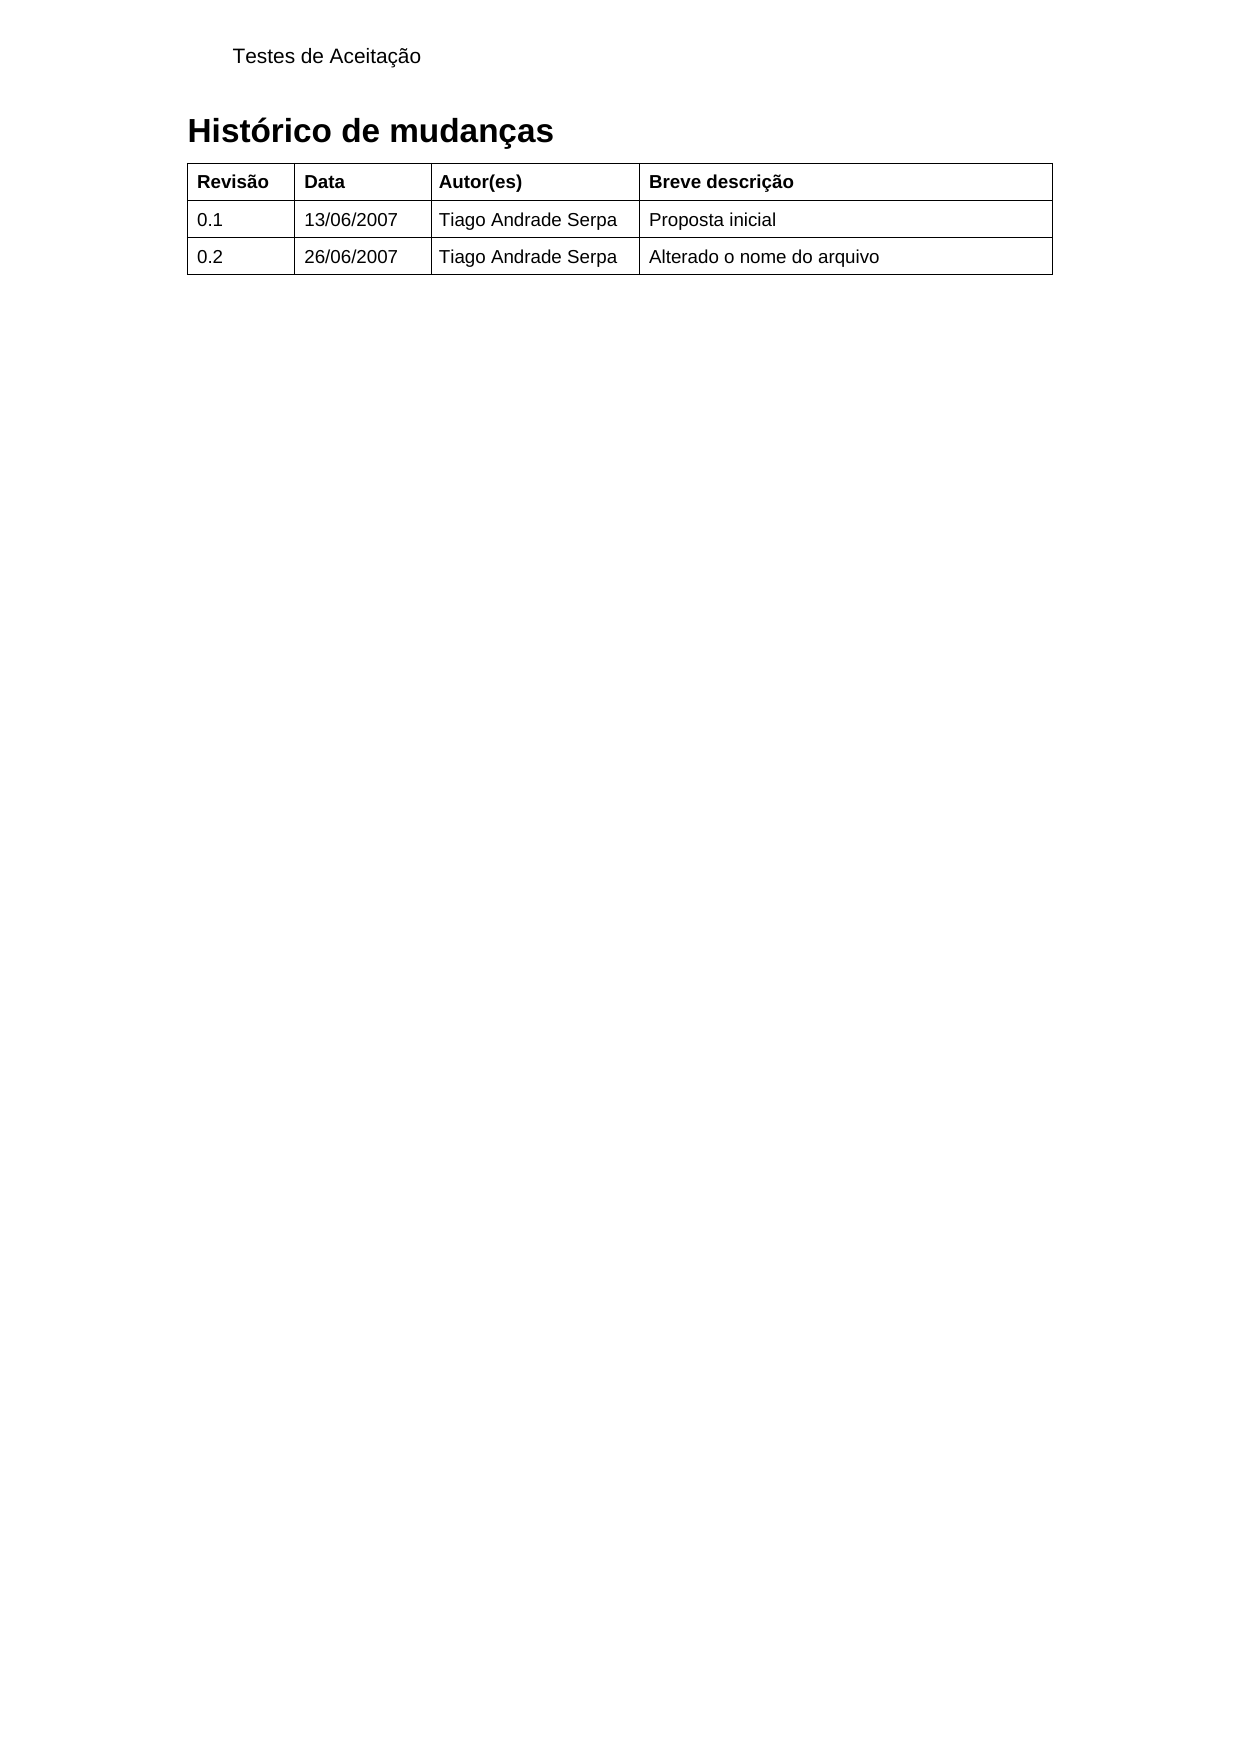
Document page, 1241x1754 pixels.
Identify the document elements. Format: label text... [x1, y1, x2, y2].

table_cell 13/06/2007 [295, 201, 431, 237]
table_cell Tiago Andrade Serpa [432, 201, 639, 237]
table_cell 26/06/2007 [295, 238, 431, 274]
table_header Autor(es) [432, 164, 639, 200]
table_header Data [295, 164, 431, 200]
table_cell 0.2 [188, 238, 294, 274]
table_cell Alterado o nome do arquivo [640, 238, 1052, 274]
table_header Breve descrição [640, 164, 1052, 200]
table_cell Proposta inicial [640, 201, 1052, 237]
table_cell 0.1 [188, 201, 294, 237]
subtitle Histórico de mudanças [187, 112, 1053, 150]
table_cell Tiago Andrade Serpa [432, 238, 639, 274]
table_header Revisão [188, 164, 294, 200]
